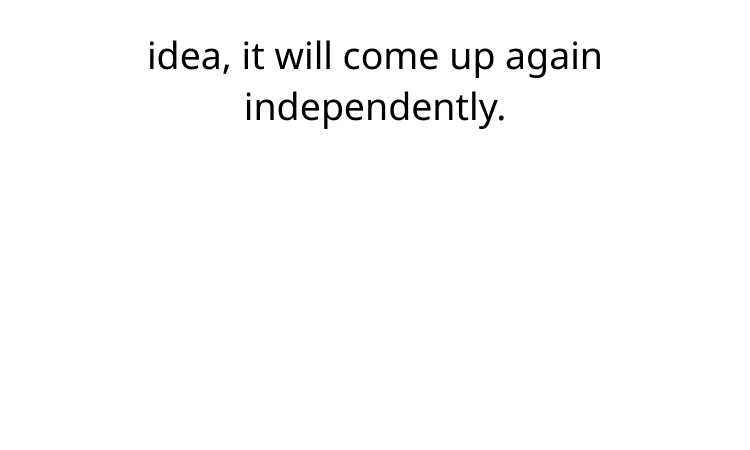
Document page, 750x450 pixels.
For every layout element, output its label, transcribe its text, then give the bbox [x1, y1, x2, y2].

text idea, it will come up again independently. [29, 29, 721, 132]
